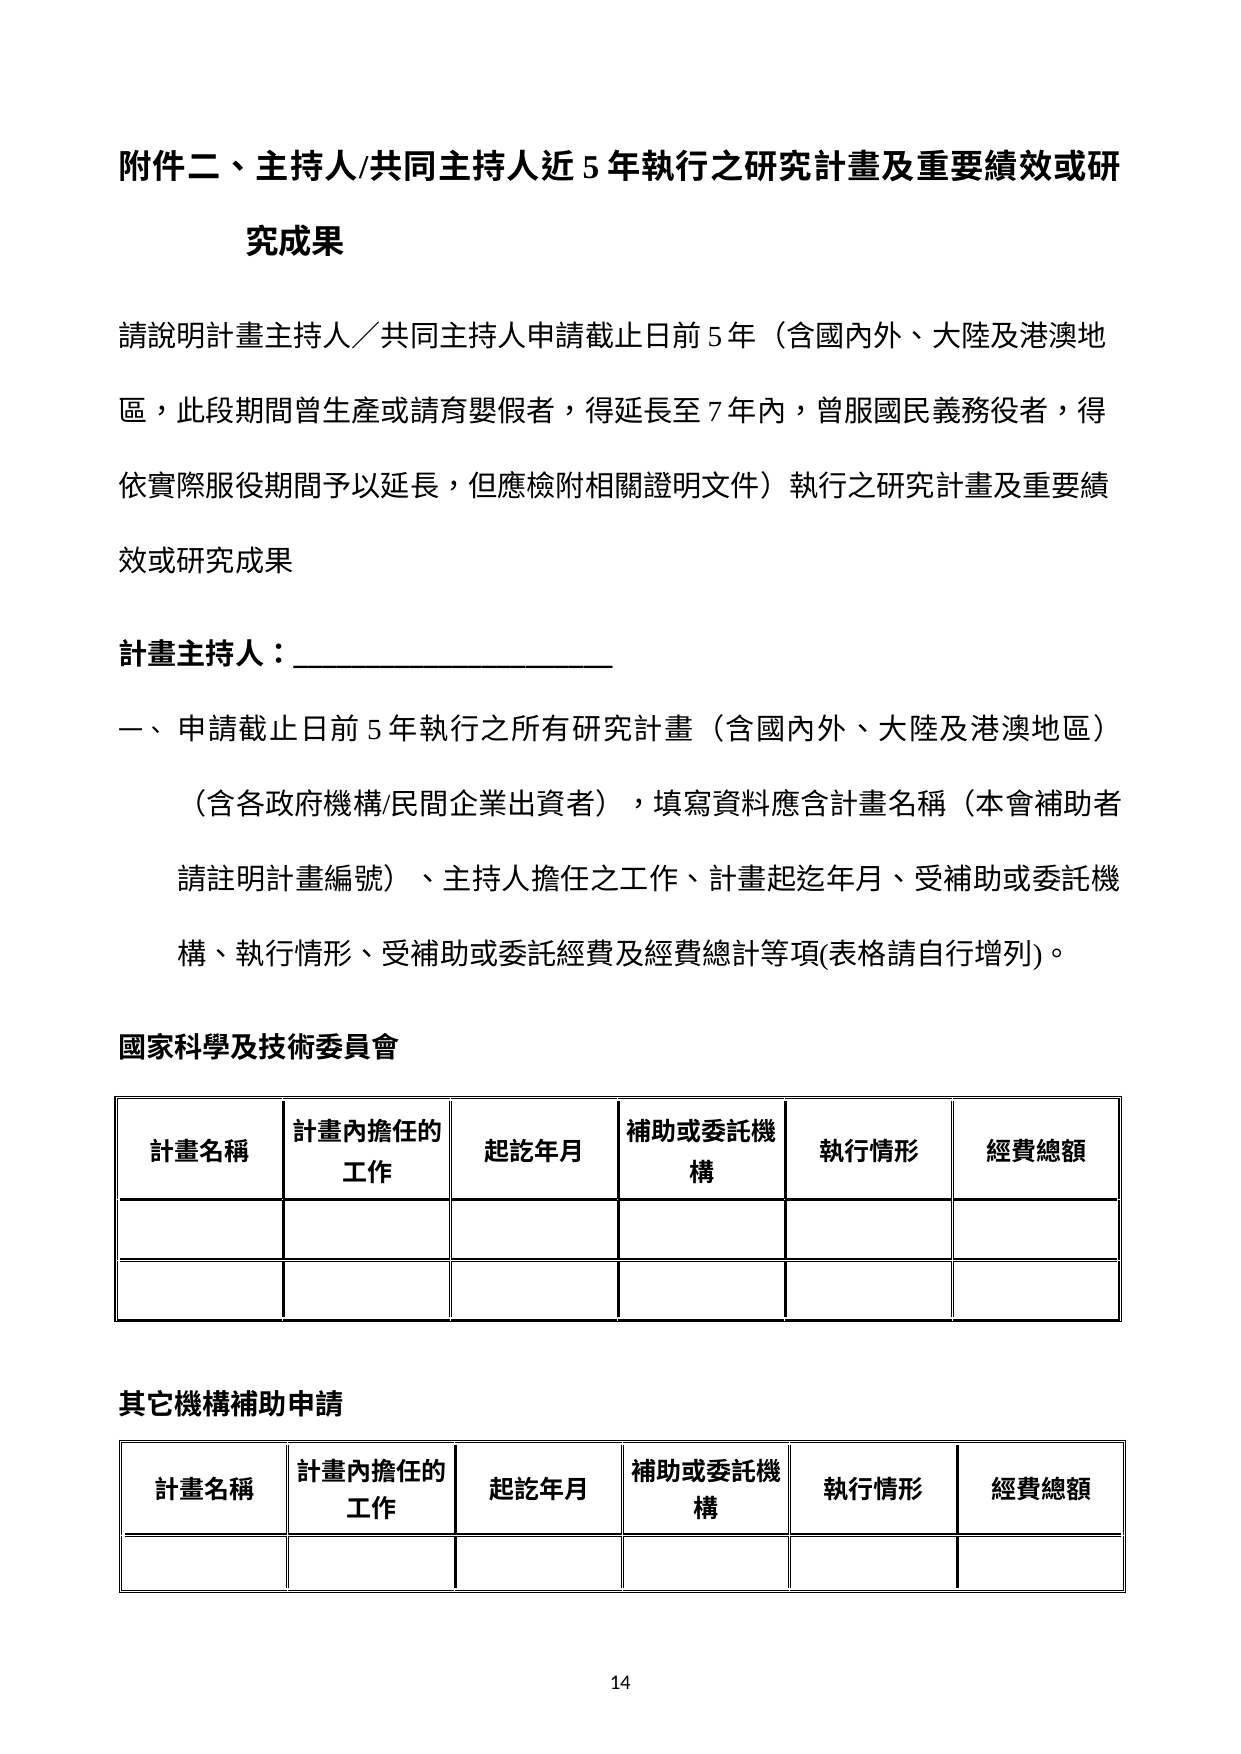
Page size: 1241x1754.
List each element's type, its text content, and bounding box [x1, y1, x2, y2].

table_header 補助或委託機構 [623, 1443, 790, 1533]
table_cell [957, 1533, 1123, 1590]
table_header 經費總額 [957, 1443, 1123, 1533]
table_cell [452, 1201, 617, 1258]
subtitle 附件二、主持人/共同主持人近5年執行之研究計畫及重要績效或研究成果 [118, 127, 1122, 277]
list 國家科學及技術委員會 [118, 1008, 1122, 1083]
table_cell [122, 1533, 288, 1590]
table_cell [288, 1537, 455, 1590]
table_header 執行情形 [785, 1099, 953, 1198]
table_cell [285, 1201, 449, 1258]
table_header 計畫內擔任的工作 [283, 1099, 451, 1198]
table_cell [790, 1537, 957, 1590]
list 其它機構補助申請 [118, 1322, 1122, 1439]
table_header 經費總額 [953, 1099, 1118, 1198]
table_cell [623, 1537, 790, 1590]
table_header 執行情形 [790, 1443, 957, 1533]
table_cell [283, 1262, 451, 1319]
table_cell [785, 1262, 953, 1319]
text 請說明計畫主持人／共同主持人申請截止日前5年（含國內外、大陸及港澳地區，此段期間曾生產或請育嬰假者，得延長至7年內，曾服國民義務役者，得依實際服役期間予以延長，但應檢附相關證明文件）執行之研究計畫及重要績效或研究成果 [118, 296, 1122, 596]
table_header 起訖年月 [451, 1097, 618, 1198]
table_cell [787, 1201, 951, 1258]
table_header 計畫名稱 [116, 1097, 283, 1198]
table_header 計畫名稱 [122, 1443, 288, 1533]
table_cell [116, 1198, 282, 1258]
table_header 起訖年月 [455, 1443, 623, 1533]
table_cell [620, 1201, 784, 1258]
table_cell [954, 1198, 1120, 1258]
table_cell [118, 1258, 283, 1319]
table_cell [455, 1537, 623, 1590]
list 申請截止日前5年執行之所有研究計畫（含國內外、大陸及港澳地區）（含各政府機構/民間企業出資者），填寫資料應含計畫名稱（本會補助者請註明計畫編號）、主持人擔任之工作、計畫起迄年月、受補助或委託機構、執行情形、受補助或委託經費及經費總計等項(表格請自行增列)。 [118, 689, 1122, 989]
table_cell [953, 1258, 1119, 1319]
table_header 計畫內擔任的工作 [288, 1441, 455, 1533]
table_cell [451, 1262, 618, 1319]
table_header 補助或委託機構 [618, 1097, 785, 1198]
table_cell [618, 1262, 785, 1319]
text 計畫主持人：______________________ [118, 614, 1122, 689]
